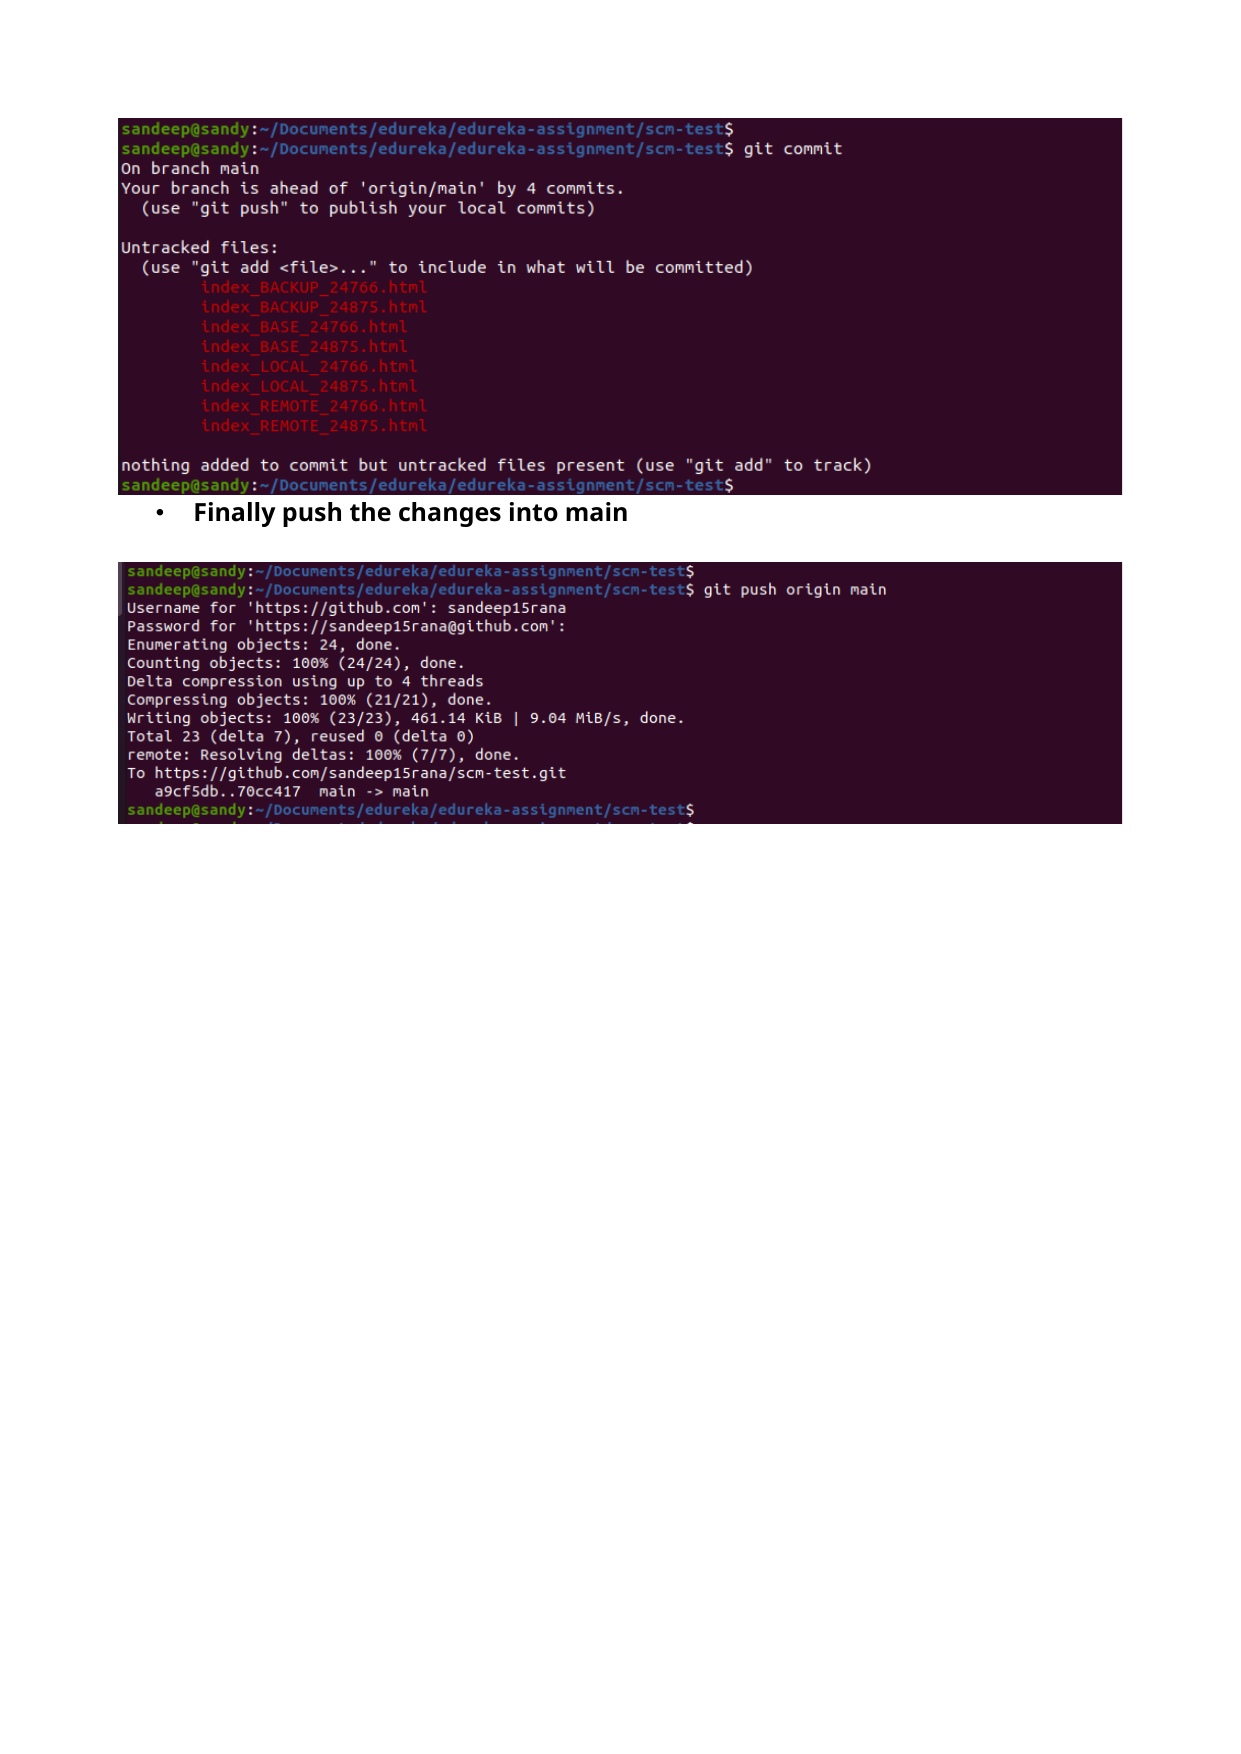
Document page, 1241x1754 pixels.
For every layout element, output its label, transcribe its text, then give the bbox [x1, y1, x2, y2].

list Finally push the changes into main [156, 495, 1122, 528]
picture [118, 118, 1123, 495]
picture [118, 562, 1123, 824]
